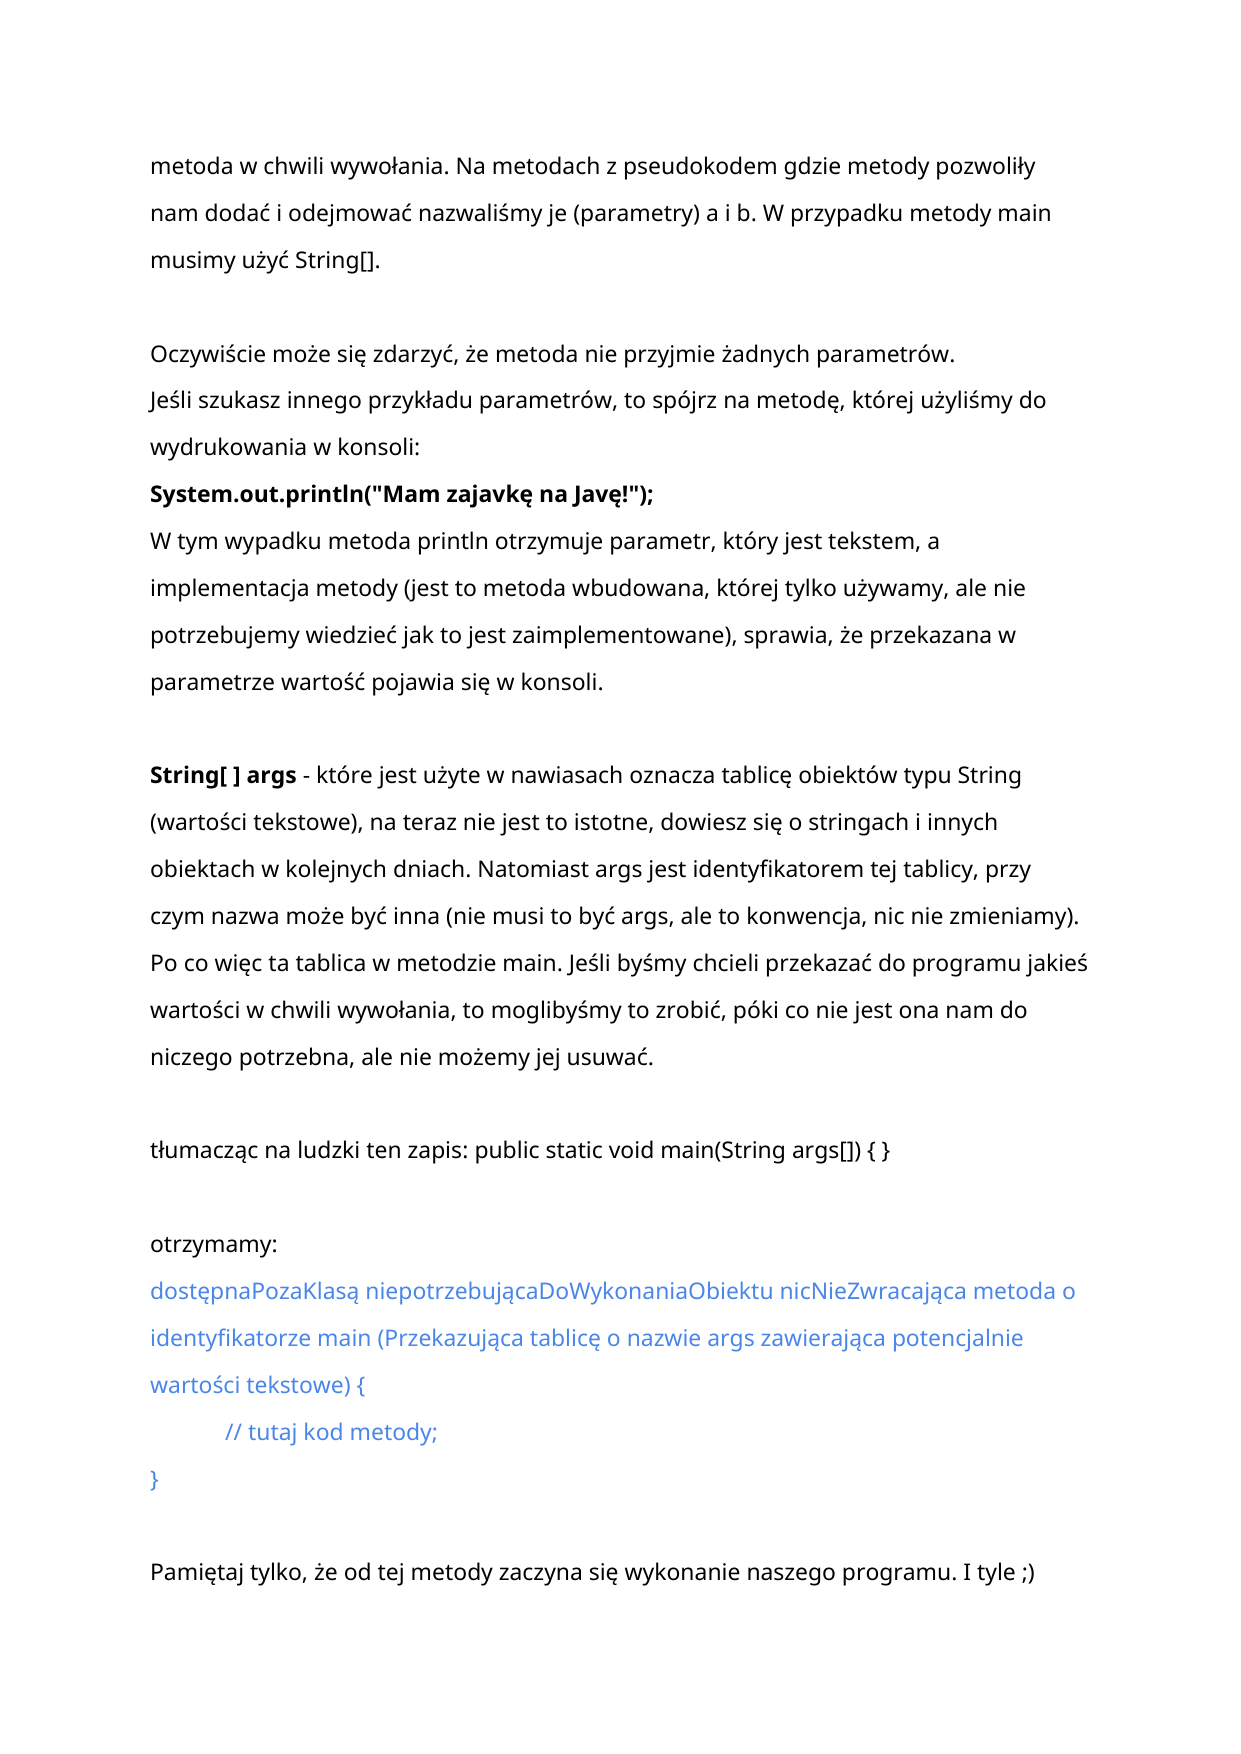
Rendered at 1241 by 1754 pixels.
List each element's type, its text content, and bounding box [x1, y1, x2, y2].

text metoda w chwili wywołania. Na metodach z pseudokodem gdzie metody pozwoliły nam dodać i odejmować nazwaliśmy je (parametry) a i b. W przypadku metody main musimy użyć String[]. [150, 150, 1090, 275]
text dostępnaPozaKlasą niepotrzebującaDoWykonaniaObiektu nicNieZwracająca metoda o identyfikatorze main (Przekazująca tablicę o nazwie args zawierająca potencjalnie wartości tekstowe) { [150, 1275, 1090, 1400]
text Jeśli szukasz innego przykładu parametrów, to spójrz na metodę, której użyliśmy do wydrukowania w konsoli: [150, 384, 1090, 462]
text otrzymamy: [150, 1228, 1090, 1259]
text tłumacząc na ludzki ten zapis: public static void main(String args[]) { } [150, 1134, 1090, 1166]
text System.out.println("Mam zajavkę na Javę!"); [150, 478, 1090, 509]
text } [150, 1462, 1090, 1494]
text Pamiętaj tylko, że od tej metody zaczyna się wykonanie naszego programu. I tyle ;) [150, 1556, 1090, 1587]
text // tutaj kod metody; [150, 1416, 1090, 1447]
text String[ ] args - które jest użyte w nawiasach oznacza tablicę obiektów typu String (wartości tekstowe), na teraz nie jest to istotne, dowiesz się o stringach i innych obiektach w kolejnych dniach. Natomiast args jest identyfikatorem tej tablicy, przy czym nazwa może być inna (nie musi to być args, ale to konwencja, nic nie zmieniamy). [150, 759, 1090, 931]
text Po co więc ta tablica w metodzie main. Jeśli byśmy chcieli przekazać do programu jakieś wartości w chwili wywołania, to moglibyśmy to zrobić, póki co nie jest ona nam do niczego potrzebna, ale nie możemy jej usuwać. [150, 947, 1090, 1072]
text Oczywiście może się zdarzyć, że metoda nie przyjmie żadnych parametrów. [150, 337, 1090, 369]
text W tym wypadku metoda println otrzymuje parametr, który jest tekstem, a implementacja metody (jest to metoda wbudowana, której tylko używamy, ale nie potrzebujemy wiedzieć jak to jest zaimplementowane), sprawia, że przekazana w parametrze wartość pojawia się w konsoli. [150, 525, 1090, 697]
